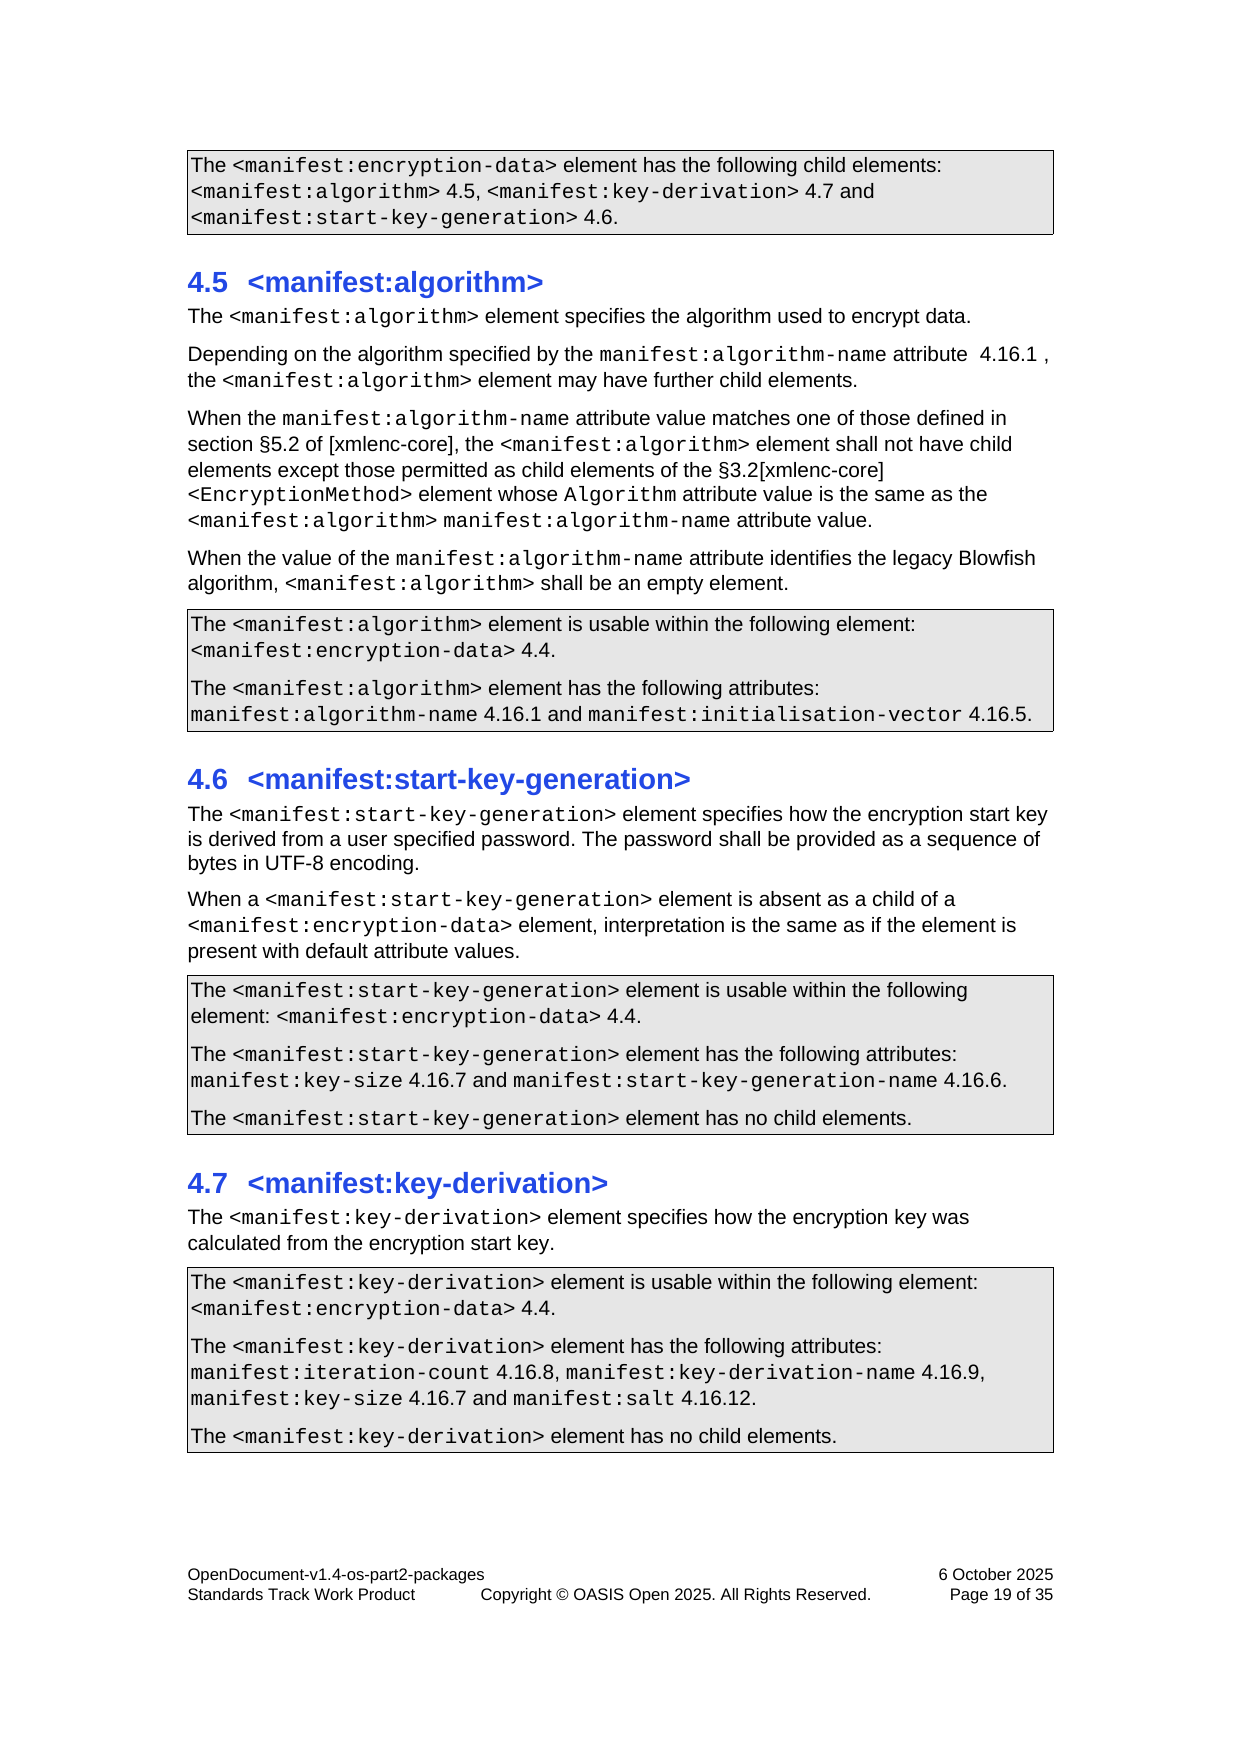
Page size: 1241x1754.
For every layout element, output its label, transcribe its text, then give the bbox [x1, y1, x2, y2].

subtitle <manifest:start-key-generation> [187, 762, 1053, 795]
list The <manifest:start-key-generation> element is usable within the following element: <manifest:encryption-data> 4.4. [188, 976, 1053, 1030]
list The <manifest:algorithm> element is usable within the following element: <manifest:encryption-data> 4.4. [188, 610, 1053, 664]
subtitle <manifest:key-derivation> [187, 1166, 1053, 1199]
subtitle <manifest:algorithm> [187, 265, 1053, 298]
text When the manifest:algorithm-name attribute value matches one of those defined in section §5.2 of [xmlenc-core], the <manifest:algorithm> element shall not have child elements except those permitted as child elements of the §3.2[xmlenc-core] <EncryptionMethod> element whose Algorithm attribute value is the same as the <manifest:algorithm> manifest:algorithm-name attribute value. [187, 406, 1053, 533]
text When the value of the manifest:algorithm-name attribute identifies the legacy Blowfish algorithm, <manifest:algorithm> shall be an empty element. [187, 545, 1053, 597]
list The <manifest:key-derivation> element is usable within the following element: <manifest:encryption-data> 4.4. [188, 1268, 1053, 1322]
list The <manifest:start-key-generation> element has the following attributes: manifest:key-size 4.16.7 and manifest:start-key-generation-name 4.16.6. [188, 1039, 1053, 1093]
text The <manifest:key-derivation> element specifies how the encryption key was calculated from the encryption start key. [187, 1205, 1053, 1255]
list The <manifest:key-derivation> element has no child elements. [188, 1420, 1053, 1452]
list The <manifest:encryption-data> element has the following child elements: <manifest:algorithm> 4.5, <manifest:key-derivation> 4.7 and <manifest:start-key-generation> 4.6. [188, 151, 1053, 234]
text The <manifest:algorithm> element specifies the algorithm used to encrypt data. [187, 304, 1053, 330]
text Depending on the algorithm specified by the manifest:algorithm-name attribute 4.16.1 , the <manifest:algorithm> element may have further child elements. [187, 342, 1053, 394]
list The <manifest:algorithm> element has the following attributes: manifest:algorithm-name 4.16.1 and manifest:initialisation-vector 4.16.5. [188, 673, 1053, 731]
text When a <manifest:start-key-generation> element is absent as a child of a <manifest:encryption-data> element, interpretation is the same as if the element is present with default attribute values. [187, 887, 1053, 963]
list The <manifest:key-derivation> element has the following attributes: manifest:iteration-count 4.16.8, manifest:key-derivation-name 4.16.9, manifest:key-size 4.16.7 and manifest:salt 4.16.12. [188, 1331, 1053, 1411]
text The <manifest:start-key-generation> element specifies how the encryption start key is derived from a user specified password. The password shall be provided as a sequence of bytes in UTF-8 encoding. [187, 801, 1053, 875]
list The <manifest:start-key-generation> element has no child elements. [188, 1102, 1053, 1134]
